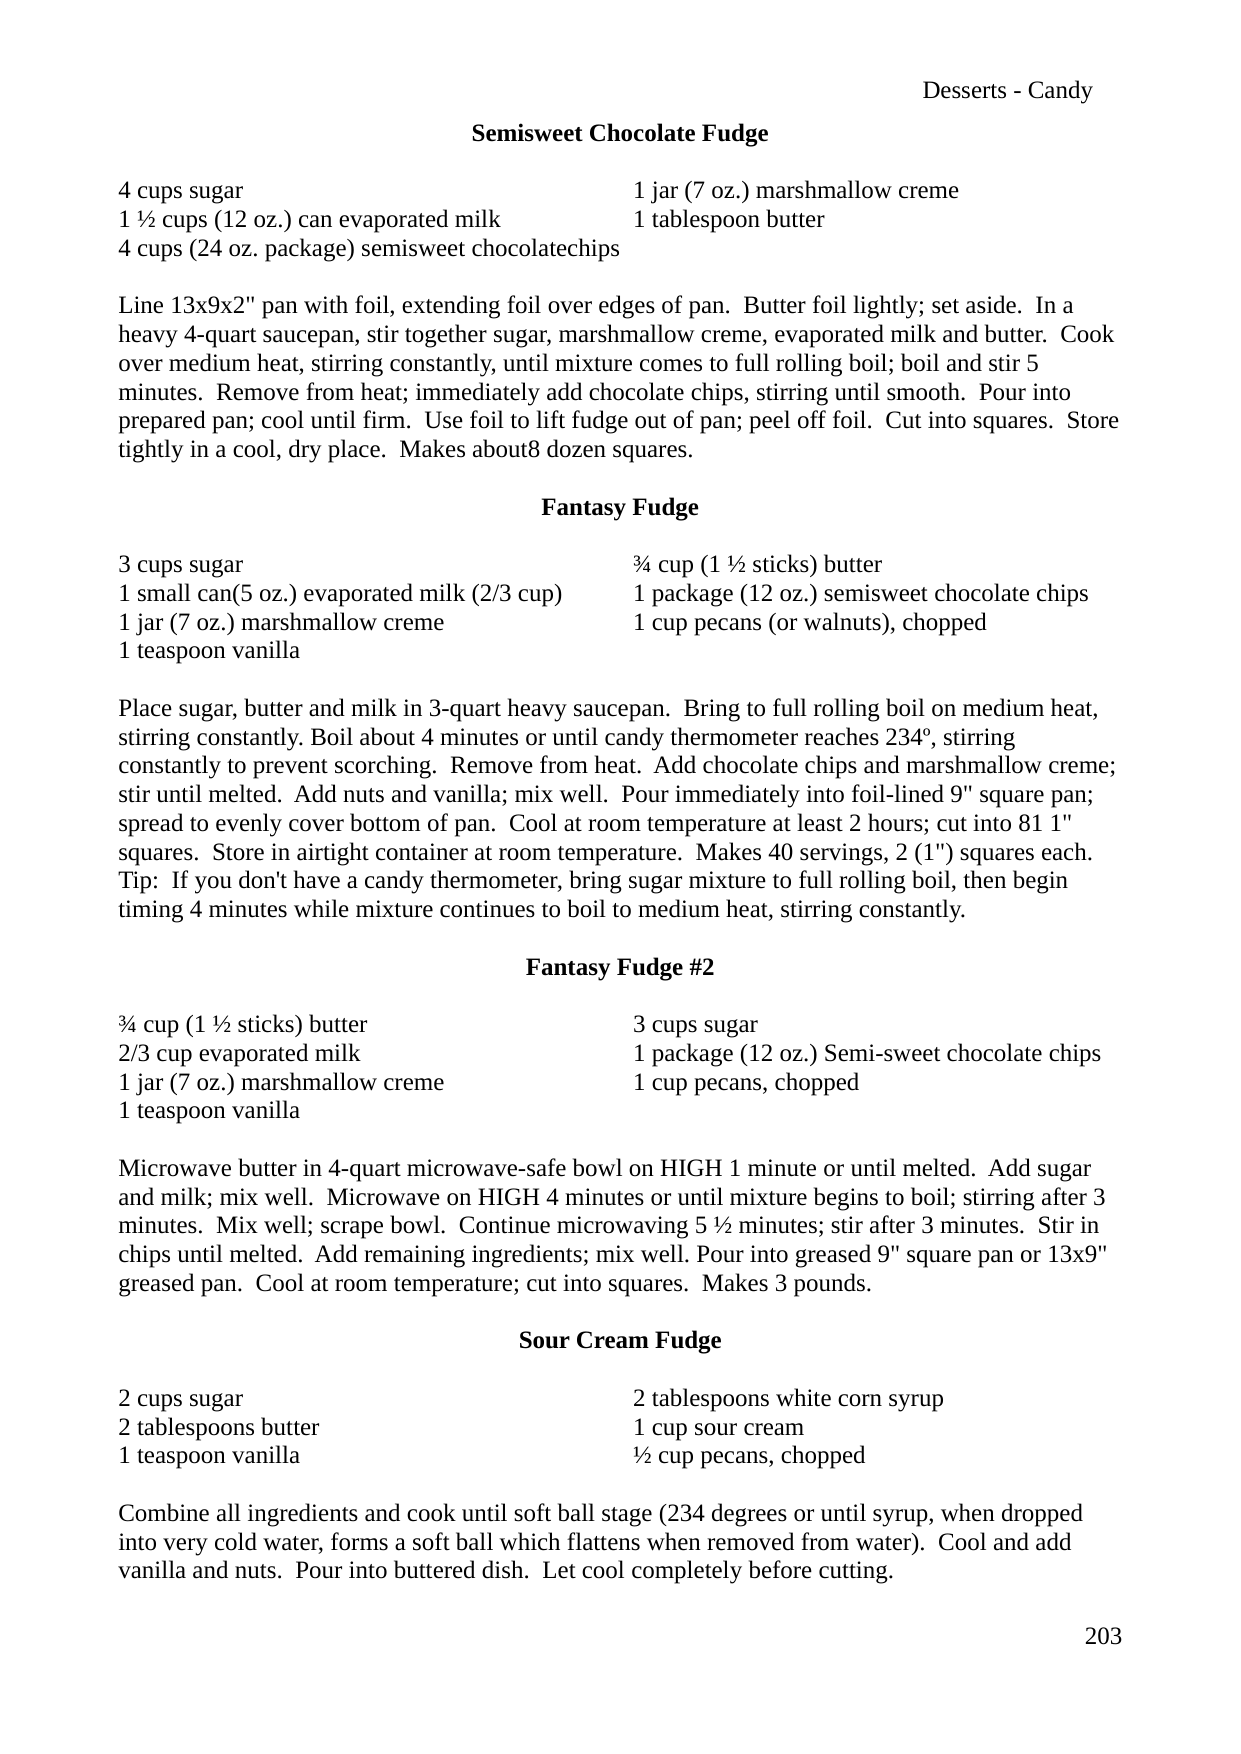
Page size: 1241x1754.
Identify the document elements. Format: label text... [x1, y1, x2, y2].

text 1 jar (7 oz.) marshmallow creme 1 cup pecans, chopped [118, 1067, 1122, 1096]
text Microwave butter in 4-quart microwave-safe bowl on HIGH 1 minute or until melted. Add sugar and milk; mix well. Microwave on HIGH 4 minutes or until mixture begins to boil; stirring after 3 minutes. Mix well; scrape bowl. Continue microwaving 5 ½ minutes; stir after 3 minutes. Stir in chips until melted. Add remaining ingredients; mix well. Pour into greased 9" square pan or 13x9" greased pan. Cool at room temperature; cut into squares. Makes 3 pounds. [118, 1153, 1122, 1297]
text 2 cups sugar 2 tablespoons white corn syrup [118, 1383, 1122, 1412]
text 3 cups sugar ¾ cup (1 ½ sticks) butter [118, 549, 1122, 578]
text 2 tablespoons butter 1 cup sour cream [118, 1412, 1122, 1441]
text 1 teaspoon vanilla [118, 636, 1122, 664]
text 4 cups sugar 1 jar (7 oz.) marshmallow creme [118, 176, 1122, 204]
text Fantasy Fudge [118, 492, 1122, 521]
text Semisweet Chocolate Fudge [118, 118, 1122, 147]
text Fantasy Fudge #2 [118, 952, 1122, 981]
text 1 teaspoon vanilla ½ cup pecans, chopped [118, 1441, 1122, 1469]
text 1 jar (7 oz.) marshmallow creme 1 cup pecans (or walnuts), chopped [118, 607, 1122, 636]
text 1 ½ cups (12 oz.) can evaporated milk 1 tablespoon butter [118, 204, 1122, 233]
text 1 small can(5 oz.) evaporated milk (2/3 cup) 1 package (12 oz.) semisweet chocolate chips [118, 578, 1122, 607]
text Combine all ingredients and cook until soft ball stage (234 degrees or until syrup, when dropped into very cold water, forms a soft ball which flattens when removed from water). Cool and add vanilla and nuts. Pour into buttered dish. Let cool completely before cutting. [118, 1498, 1122, 1584]
text 2/3 cup evaporated milk 1 package (12 oz.) Semi-sweet chocolate chips [118, 1038, 1122, 1067]
text ¾ cup (1 ½ sticks) butter 3 cups sugar [118, 1009, 1122, 1038]
text Tip: If you don't have a candy thermometer, bring sugar mixture to full rolling boil, then begin timing 4 minutes while mixture continues to boil to medium heat, stirring constantly. [118, 866, 1122, 923]
text Line 13x9x2" pan with foil, extending foil over edges of pan. Butter foil lightly; set aside. In a heavy 4-quart saucepan, stir together sugar, marshmallow creme, evaporated milk and butter. Cook over medium heat, stirring constantly, until mixture comes to full rolling boil; boil and stir 5 minutes. Remove from heat; immediately add chocolate chips, stirring until smooth. Pour into prepared pan; cool until firm. Use foil to lift fudge out of pan; peel off foil. Cut into squares. Store tightly in a cool, dry place. Makes about8 dozen squares. [118, 291, 1122, 463]
text 1 teaspoon vanilla [118, 1096, 1122, 1124]
text Place sugar, butter and milk in 3-quart heavy saucepan. Bring to full rolling boil on medium heat, stirring constantly. Boil about 4 minutes or until candy thermometer reaches 234º, stirring constantly to prevent scorching. Remove from heat. Add chocolate chips and marshmallow creme; stir until melted. Add nuts and vanilla; mix well. Pour immediately into foil-lined 9" square pan; spread to evenly cover bottom of pan. Cool at room temperature at least 2 hours; cut into 81 1" squares. Store in airtight container at room temperature. Makes 40 servings, 2 (1") squares each. [118, 693, 1122, 866]
text Sour Cream Fudge [118, 1326, 1122, 1354]
text 4 cups (24 oz. package) semisweet chocolatechips [118, 233, 1122, 262]
